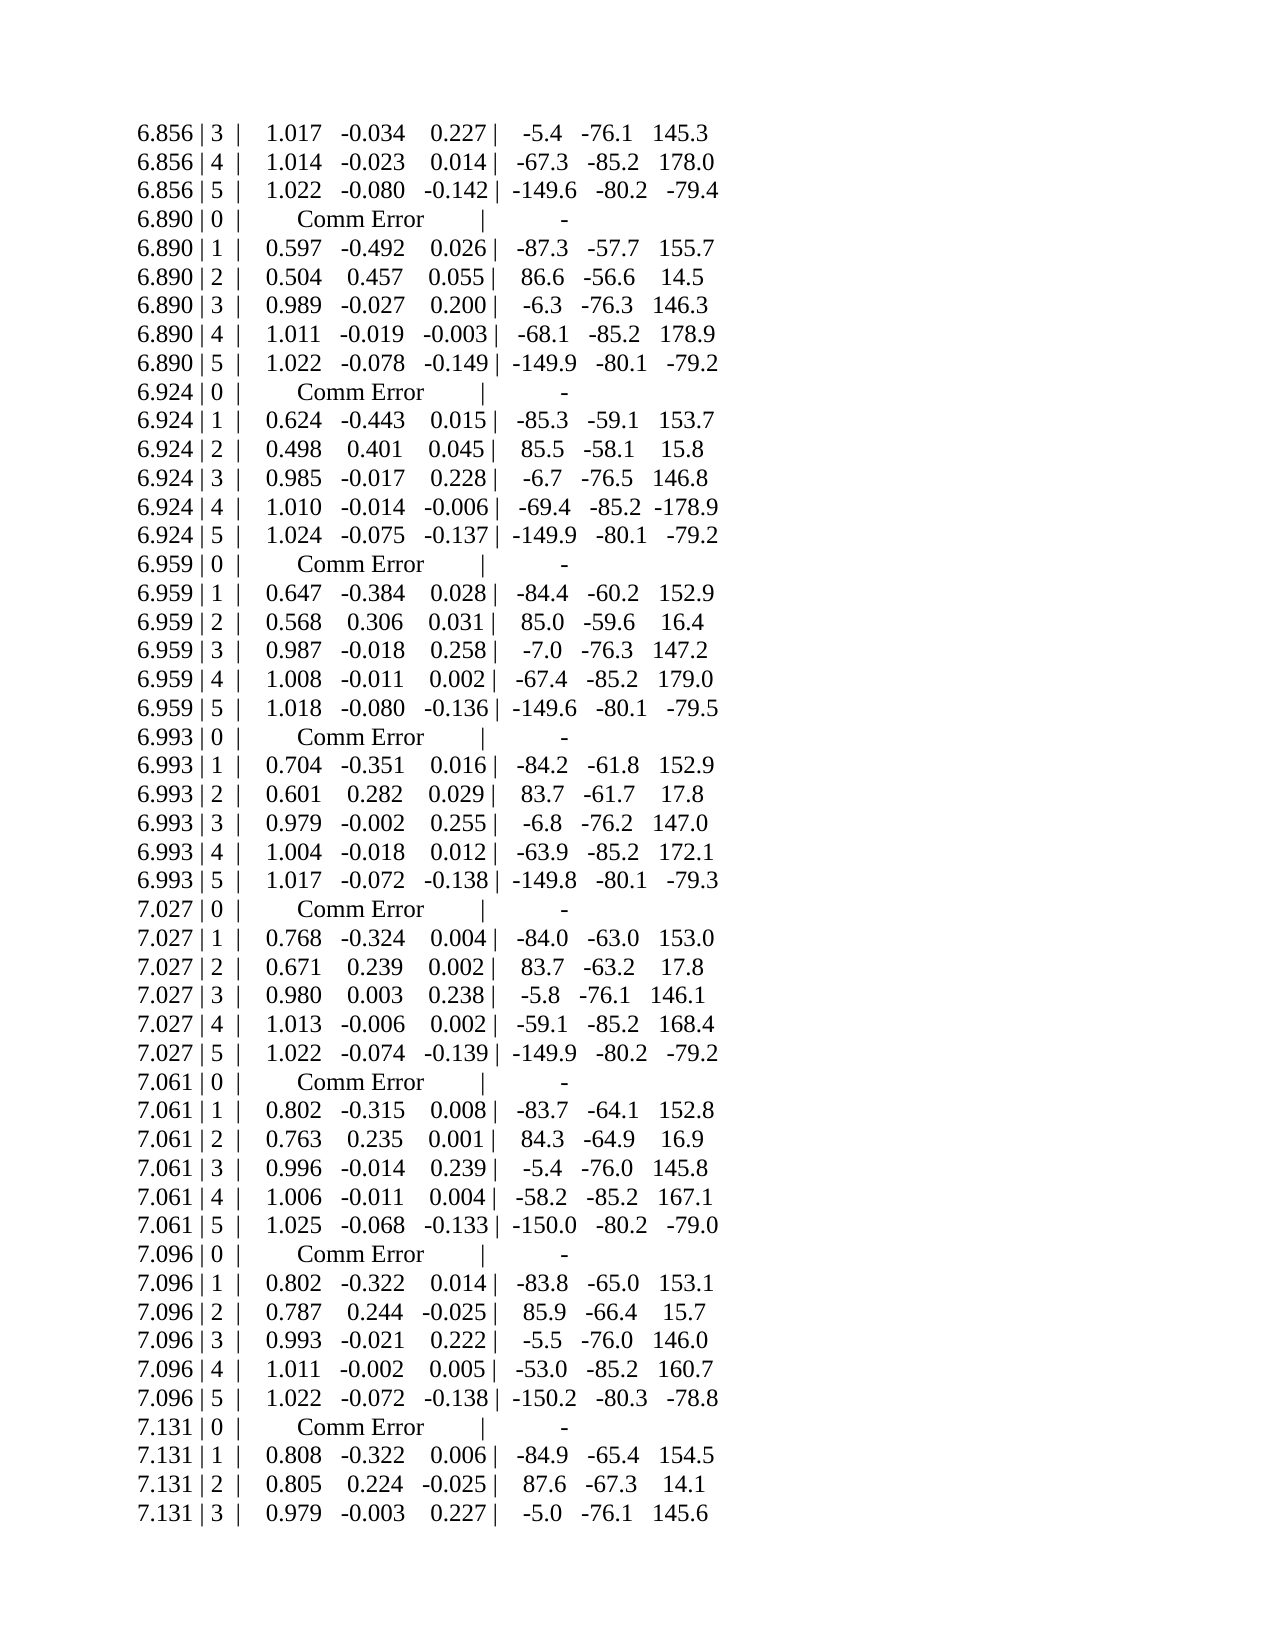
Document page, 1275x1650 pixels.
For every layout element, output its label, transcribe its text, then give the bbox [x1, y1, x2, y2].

text 6.993 | 4 | 1.004 -0.018 0.012 | -63.9 -85.2 172.1 [118, 837, 1157, 866]
text 7.131 | 2 | 0.805 0.224 -0.025 | 87.6 -67.3 14.1 [118, 1469, 1157, 1498]
text 7.027 | 3 | 0.980 0.003 0.238 | -5.8 -76.1 146.1 [118, 981, 1157, 1009]
text 7.096 | 2 | 0.787 0.244 -0.025 | 85.9 -66.4 15.7 [118, 1297, 1157, 1326]
text 7.027 | 0 | Comm Error | - [118, 894, 1157, 923]
text 6.993 | 1 | 0.704 -0.351 0.016 | -84.2 -61.8 152.9 [118, 751, 1157, 779]
text 6.890 | 1 | 0.597 -0.492 0.026 | -87.3 -57.7 155.7 [118, 233, 1157, 262]
text 6.856 | 3 | 1.017 -0.034 0.227 | -5.4 -76.1 145.3 [118, 118, 1157, 147]
text 6.890 | 5 | 1.022 -0.078 -0.149 | -149.9 -80.1 -79.2 [118, 348, 1157, 377]
text 6.959 | 2 | 0.568 0.306 0.031 | 85.0 -59.6 16.4 [118, 607, 1157, 636]
text 7.096 | 0 | Comm Error | - [118, 1239, 1157, 1268]
text 7.061 | 5 | 1.025 -0.068 -0.133 | -150.0 -80.2 -79.0 [118, 1211, 1157, 1239]
text 6.959 | 4 | 1.008 -0.011 0.002 | -67.4 -85.2 179.0 [118, 664, 1157, 693]
text 6.924 | 0 | Comm Error | - [118, 377, 1157, 406]
text 6.993 | 0 | Comm Error | - [118, 722, 1157, 751]
text 7.096 | 1 | 0.802 -0.322 0.014 | -83.8 -65.0 153.1 [118, 1268, 1157, 1297]
text 6.993 | 2 | 0.601 0.282 0.029 | 83.7 -61.7 17.8 [118, 779, 1157, 808]
text 6.856 | 5 | 1.022 -0.080 -0.142 | -149.6 -80.2 -79.4 [118, 176, 1157, 204]
text 7.096 | 4 | 1.011 -0.002 0.005 | -53.0 -85.2 160.7 [118, 1354, 1157, 1383]
text 6.959 | 3 | 0.987 -0.018 0.258 | -7.0 -76.3 147.2 [118, 636, 1157, 664]
text 6.890 | 0 | Comm Error | - [118, 204, 1157, 233]
text 7.061 | 1 | 0.802 -0.315 0.008 | -83.7 -64.1 152.8 [118, 1096, 1157, 1124]
text 7.061 | 4 | 1.006 -0.011 0.004 | -58.2 -85.2 167.1 [118, 1182, 1157, 1211]
text 6.993 | 5 | 1.017 -0.072 -0.138 | -149.8 -80.1 -79.3 [118, 866, 1157, 894]
text 6.924 | 3 | 0.985 -0.017 0.228 | -6.7 -76.5 146.8 [118, 463, 1157, 492]
text 6.890 | 2 | 0.504 0.457 0.055 | 86.6 -56.6 14.5 [118, 262, 1157, 291]
text 6.924 | 4 | 1.010 -0.014 -0.006 | -69.4 -85.2 -178.9 [118, 492, 1157, 521]
text 6.924 | 1 | 0.624 -0.443 0.015 | -85.3 -59.1 153.7 [118, 406, 1157, 434]
text 7.027 | 1 | 0.768 -0.324 0.004 | -84.0 -63.0 153.0 [118, 923, 1157, 952]
text 6.959 | 5 | 1.018 -0.080 -0.136 | -149.6 -80.1 -79.5 [118, 693, 1157, 722]
text 7.096 | 3 | 0.993 -0.021 0.222 | -5.5 -76.0 146.0 [118, 1326, 1157, 1354]
text 7.027 | 5 | 1.022 -0.074 -0.139 | -149.9 -80.2 -79.2 [118, 1038, 1157, 1067]
text 7.131 | 1 | 0.808 -0.322 0.006 | -84.9 -65.4 154.5 [118, 1441, 1157, 1469]
text 6.856 | 4 | 1.014 -0.023 0.014 | -67.3 -85.2 178.0 [118, 147, 1157, 176]
text 6.890 | 3 | 0.989 -0.027 0.200 | -6.3 -76.3 146.3 [118, 291, 1157, 319]
text 7.061 | 3 | 0.996 -0.014 0.239 | -5.4 -76.0 145.8 [118, 1153, 1157, 1182]
text 7.061 | 0 | Comm Error | - [118, 1067, 1157, 1096]
text 7.096 | 5 | 1.022 -0.072 -0.138 | -150.2 -80.3 -78.8 [118, 1383, 1157, 1412]
text 6.959 | 1 | 0.647 -0.384 0.028 | -84.4 -60.2 152.9 [118, 578, 1157, 607]
text 6.890 | 4 | 1.011 -0.019 -0.003 | -68.1 -85.2 178.9 [118, 319, 1157, 348]
text 7.027 | 4 | 1.013 -0.006 0.002 | -59.1 -85.2 168.4 [118, 1009, 1157, 1038]
text 7.131 | 0 | Comm Error | - [118, 1412, 1157, 1441]
text 7.027 | 2 | 0.671 0.239 0.002 | 83.7 -63.2 17.8 [118, 952, 1157, 981]
text 7.061 | 2 | 0.763 0.235 0.001 | 84.3 -64.9 16.9 [118, 1124, 1157, 1153]
text 6.959 | 0 | Comm Error | - [118, 549, 1157, 578]
text 6.924 | 5 | 1.024 -0.075 -0.137 | -149.9 -80.1 -79.2 [118, 521, 1157, 549]
text 6.993 | 3 | 0.979 -0.002 0.255 | -6.8 -76.2 147.0 [118, 808, 1157, 837]
text 6.924 | 2 | 0.498 0.401 0.045 | 85.5 -58.1 15.8 [118, 434, 1157, 463]
text 7.131 | 3 | 0.979 -0.003 0.227 | -5.0 -76.1 145.6 [118, 1498, 1157, 1527]
